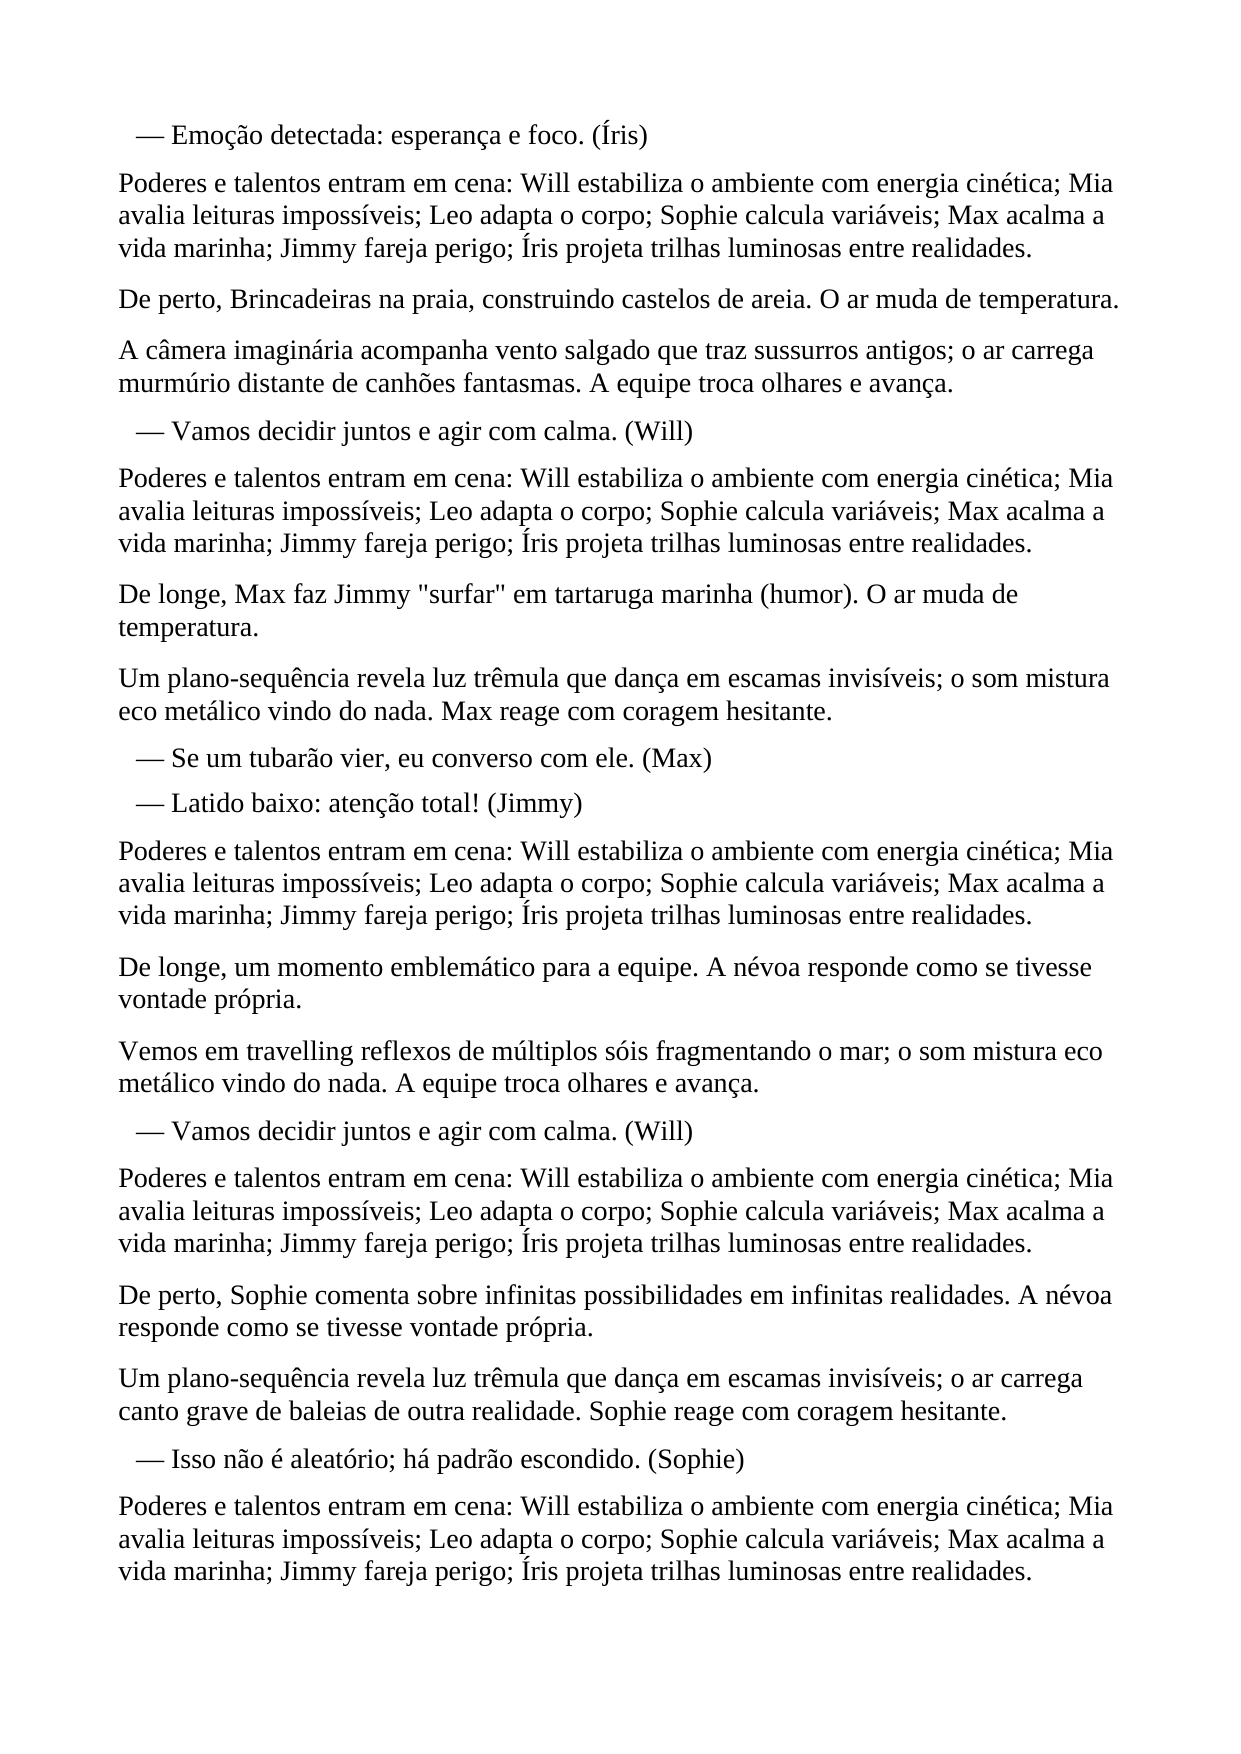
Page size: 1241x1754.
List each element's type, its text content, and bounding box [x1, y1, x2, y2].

text Poderes e talentos entram em cena: Will estabiliza o ambiente com energia cinética; Mia avalia leituras impossíveis; Leo adapta o corpo; Sophie calcula variáveis; Max acalma a vida marinha; Jimmy fareja perigo; Íris projeta trilhas luminosas entre realidades. [118, 1162, 1122, 1259]
text — Se um tubarão vier, eu converso com ele. (Max) [118, 742, 1122, 774]
text Vemos em travelling reflexos de múltiplos sóis fragmentando o mar; o som mistura eco metálico vindo do nada. A equipe troca olhares e avança. [118, 1033, 1122, 1098]
text — Latido baixo: atenção total! (Jimmy) [118, 786, 1122, 818]
text Um plano-sequência revela luz trêmula que dança em escamas invisíveis; o som mistura eco metálico vindo do nada. Max reage com coragem hesitante. [118, 661, 1122, 726]
text Poderes e talentos entram em cena: Will estabiliza o ambiente com energia cinética; Mia avalia leituras impossíveis; Leo adapta o corpo; Sophie calcula variáveis; Max acalma a vida marinha; Jimmy fareja perigo; Íris projeta trilhas luminosas entre realidades. [118, 461, 1122, 559]
text De perto, Sophie comenta sobre infinitas possibilidades em infinitas realidades. A névoa responde como se tivesse vontade própria. [118, 1278, 1122, 1342]
text Poderes e talentos entram em cena: Will estabiliza o ambiente com energia cinética; Mia avalia leituras impossíveis; Leo adapta o corpo; Sophie calcula variáveis; Max acalma a vida marinha; Jimmy fareja perigo; Íris projeta trilhas luminosas entre realidades. [118, 834, 1122, 931]
text Poderes e talentos entram em cena: Will estabiliza o ambiente com energia cinética; Mia avalia leituras impossíveis; Leo adapta o corpo; Sophie calcula variáveis; Max acalma a vida marinha; Jimmy fareja perigo; Íris projeta trilhas luminosas entre realidades. [118, 166, 1122, 263]
text Um plano-sequência revela luz trêmula que dança em escamas invisíveis; o ar carrega canto grave de baleias de outra realidade. Sophie reage com coragem hesitante. [118, 1361, 1122, 1426]
text — Emoção detectada: esperança e foco. (Íris) [118, 118, 1122, 151]
text A câmera imaginária acompanha vento salgado que traz sussurros antigos; o ar carrega murmúrio distante de canhões fantasmas. A equipe troca olhares e avança. [118, 333, 1122, 398]
text De longe, um momento emblemático para a equipe. A névoa responde como se tivesse vontade própria. [118, 950, 1122, 1014]
text Poderes e talentos entram em cena: Will estabiliza o ambiente com energia cinética; Mia avalia leituras impossíveis; Leo adapta o corpo; Sophie calcula variáveis; Max acalma a vida marinha; Jimmy fareja perigo; Íris projeta trilhas luminosas entre realidades. [118, 1489, 1122, 1587]
text — Isso não é aleatório; há padrão escondido. (Sophie) [118, 1442, 1122, 1474]
text De longe, Max faz Jimmy "surfar" em tartaruga marinha (humor). O ar muda de temperatura. [118, 578, 1122, 642]
text De perto, Brincadeiras na praia, construindo castelos de areia. O ar muda de temperatura. [118, 282, 1122, 314]
text — Vamos decidir juntos e agir com calma. (Will) [118, 1114, 1122, 1146]
text — Vamos decidir juntos e agir com calma. (Will) [118, 414, 1122, 446]
